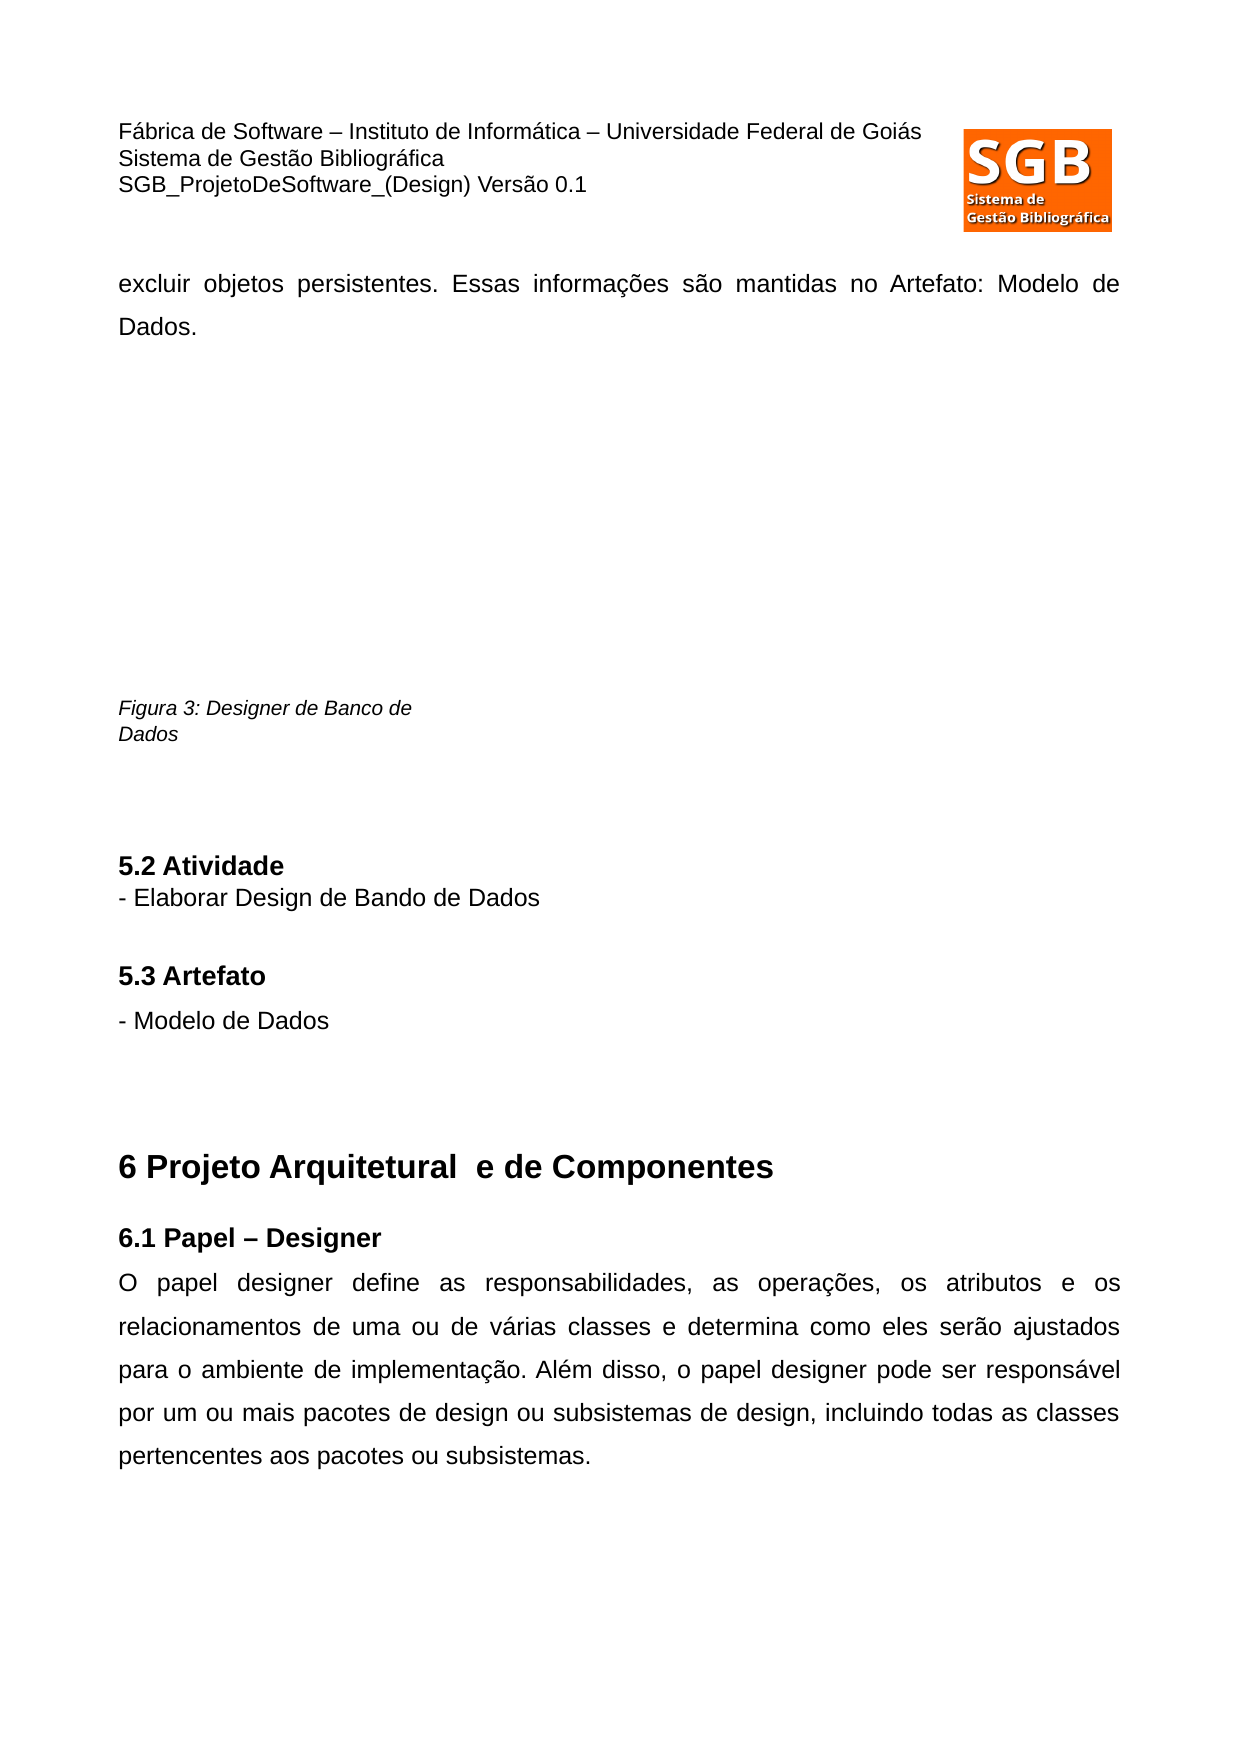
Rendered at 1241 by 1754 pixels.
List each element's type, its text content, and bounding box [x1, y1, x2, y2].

subtitle 6 Projeto Arquitetural e de Componentes [118, 1147, 1122, 1186]
text - Elaborar Design de Bando de Dados [118, 883, 1122, 912]
subtitle 5.2 Atividade [118, 849, 1122, 881]
text Figura 3: Designer de Banco de Dados [118, 384, 415, 746]
subtitle 5.3 Artefato [118, 959, 1122, 991]
text excluir objetos persistentes. Essas informações são mantidas no Artefato: Modelo de Dados. [118, 269, 1122, 341]
subtitle 6.1 Papel – Designer [118, 1222, 1122, 1253]
text O papel designer define as responsabilidades, as operações, os atributos e os relacionamentos de uma ou de várias classes e determina como eles serão ajustados para o ambiente de implementação. Além disso, o papel designer pode ser responsável por um ou mais pacotes de design ou subsistemas de design, incluindo todas as classes pertencentes aos pacotes ou subsistemas. [118, 1268, 1122, 1470]
text - Modelo de Dados [118, 1006, 1122, 1035]
picture [963, 129, 1112, 232]
